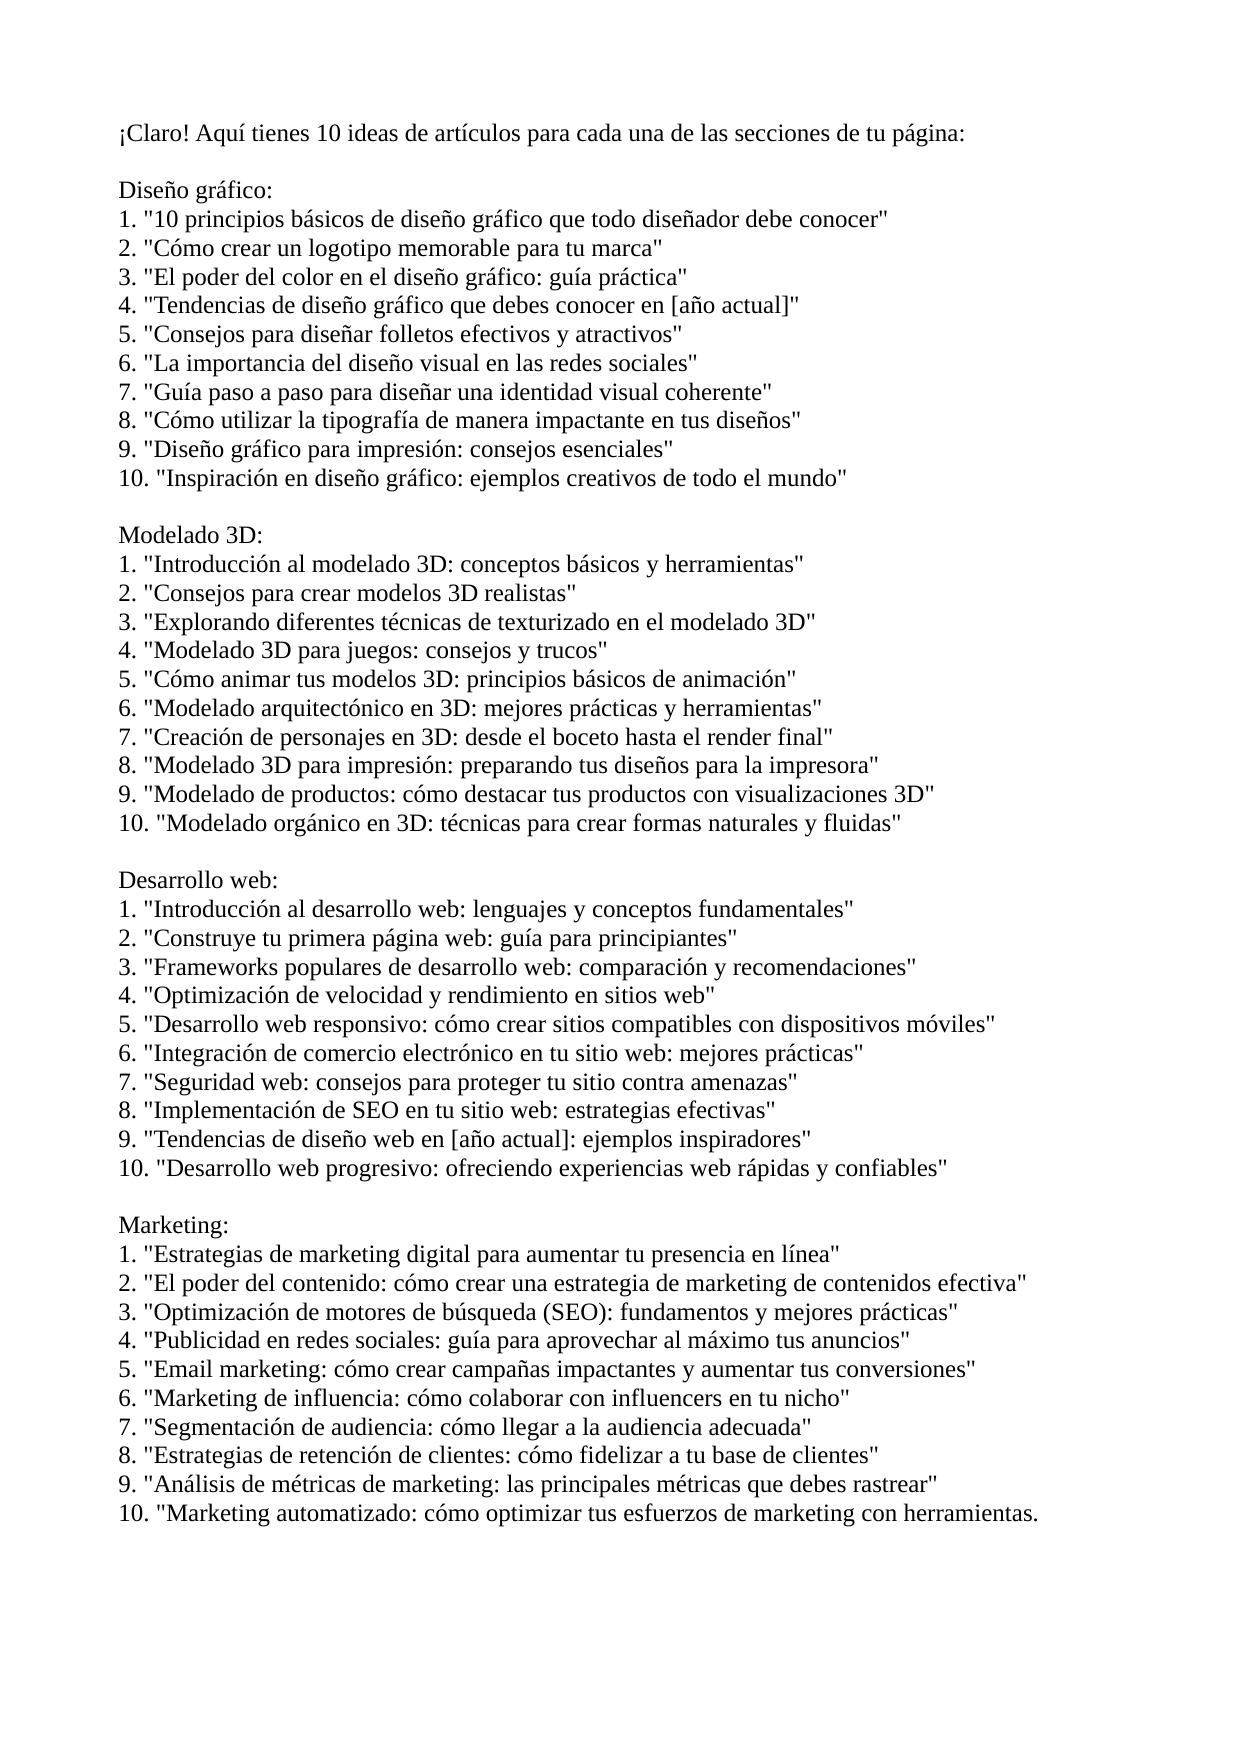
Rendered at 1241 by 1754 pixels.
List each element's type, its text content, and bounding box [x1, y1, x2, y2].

text 5. "Desarrollo web responsivo: cómo crear sitios compatibles con dispositivos móviles" [118, 1009, 1122, 1038]
text 4. "Optimización de velocidad y rendimiento en sitios web" [118, 981, 1122, 1009]
text 3. "Explorando diferentes técnicas de texturizado en el modelado 3D" [118, 607, 1122, 636]
text 4. "Modelado 3D para juegos: consejos y trucos" [118, 636, 1122, 664]
text 1. "Introducción al desarrollo web: lenguajes y conceptos fundamentales" [118, 894, 1122, 923]
text 4. "Publicidad en redes sociales: guía para aprovechar al máximo tus anuncios" [118, 1326, 1122, 1354]
text 9. "Análisis de métricas de marketing: las principales métricas que debes rastrear" [118, 1469, 1122, 1498]
text 2. "Cómo crear un logotipo memorable para tu marca" [118, 233, 1122, 262]
text 4. "Tendencias de diseño gráfico que debes conocer en [año actual]" [118, 291, 1122, 319]
text 10. "Desarrollo web progresivo: ofreciendo experiencias web rápidas y confiables" [118, 1153, 1122, 1182]
text Marketing: [118, 1211, 1122, 1239]
text 6. "Marketing de influencia: cómo colaborar con influencers en tu nicho" [118, 1383, 1122, 1412]
text 3. "Frameworks populares de desarrollo web: comparación y recomendaciones" [118, 952, 1122, 981]
text Diseño gráfico: [118, 176, 1122, 204]
text 1. "Estrategias de marketing digital para aumentar tu presencia en línea" [118, 1239, 1122, 1268]
text 10. "Marketing automatizado: cómo optimizar tus esfuerzos de marketing con herramientas. [118, 1498, 1122, 1527]
text 9. "Modelado de productos: cómo destacar tus productos con visualizaciones 3D" [118, 779, 1122, 808]
text 9. "Diseño gráfico para impresión: consejos esenciales" [118, 434, 1122, 463]
text 8. "Modelado 3D para impresión: preparando tus diseños para la impresora" [118, 751, 1122, 779]
text 7. "Segmentación de audiencia: cómo llegar a la audiencia adecuada" [118, 1412, 1122, 1441]
text 8. "Estrategias de retención de clientes: cómo fidelizar a tu base de clientes" [118, 1441, 1122, 1469]
text 6. "Modelado arquitectónico en 3D: mejores prácticas y herramientas" [118, 693, 1122, 722]
text 2. "Construye tu primera página web: guía para principiantes" [118, 923, 1122, 952]
text 5. "Cómo animar tus modelos 3D: principios básicos de animación" [118, 664, 1122, 693]
text 8. "Cómo utilizar la tipografía de manera impactante en tus diseños" [118, 406, 1122, 434]
text 10. "Modelado orgánico en 3D: técnicas para crear formas naturales y fluidas" [118, 808, 1122, 837]
text 10. "Inspiración en diseño gráfico: ejemplos creativos de todo el mundo" [118, 463, 1122, 492]
text 7. "Creación de personajes en 3D: desde el boceto hasta el render final" [118, 722, 1122, 751]
text 2. "Consejos para crear modelos 3D realistas" [118, 578, 1122, 607]
text 6. "Integración de comercio electrónico en tu sitio web: mejores prácticas" [118, 1038, 1122, 1067]
text 3. "El poder del color en el diseño gráfico: guía práctica" [118, 262, 1122, 291]
text 2. "El poder del contenido: cómo crear una estrategia de marketing de contenidos efectiva" [118, 1268, 1122, 1297]
text 8. "Implementación de SEO en tu sitio web: estrategias efectivas" [118, 1096, 1122, 1124]
text 6. "La importancia del diseño visual en las redes sociales" [118, 348, 1122, 377]
text ¡Claro! Aquí tienes 10 ideas de artículos para cada una de las secciones de tu página: [118, 118, 1122, 147]
text 7. "Seguridad web: consejos para proteger tu sitio contra amenazas" [118, 1067, 1122, 1096]
text 1. "Introducción al modelado 3D: conceptos básicos y herramientas" [118, 549, 1122, 578]
text 1. "10 principios básicos de diseño gráfico que todo diseñador debe conocer" [118, 204, 1122, 233]
text 9. "Tendencias de diseño web en [año actual]: ejemplos inspiradores" [118, 1124, 1122, 1153]
text Desarrollo web: [118, 866, 1122, 894]
text Modelado 3D: [118, 521, 1122, 549]
text 5. "Email marketing: cómo crear campañas impactantes y aumentar tus conversiones" [118, 1354, 1122, 1383]
text 5. "Consejos para diseñar folletos efectivos y atractivos" [118, 319, 1122, 348]
text 7. "Guía paso a paso para diseñar una identidad visual coherente" [118, 377, 1122, 406]
text 3. "Optimización de motores de búsqueda (SEO): fundamentos y mejores prácticas" [118, 1297, 1122, 1326]
